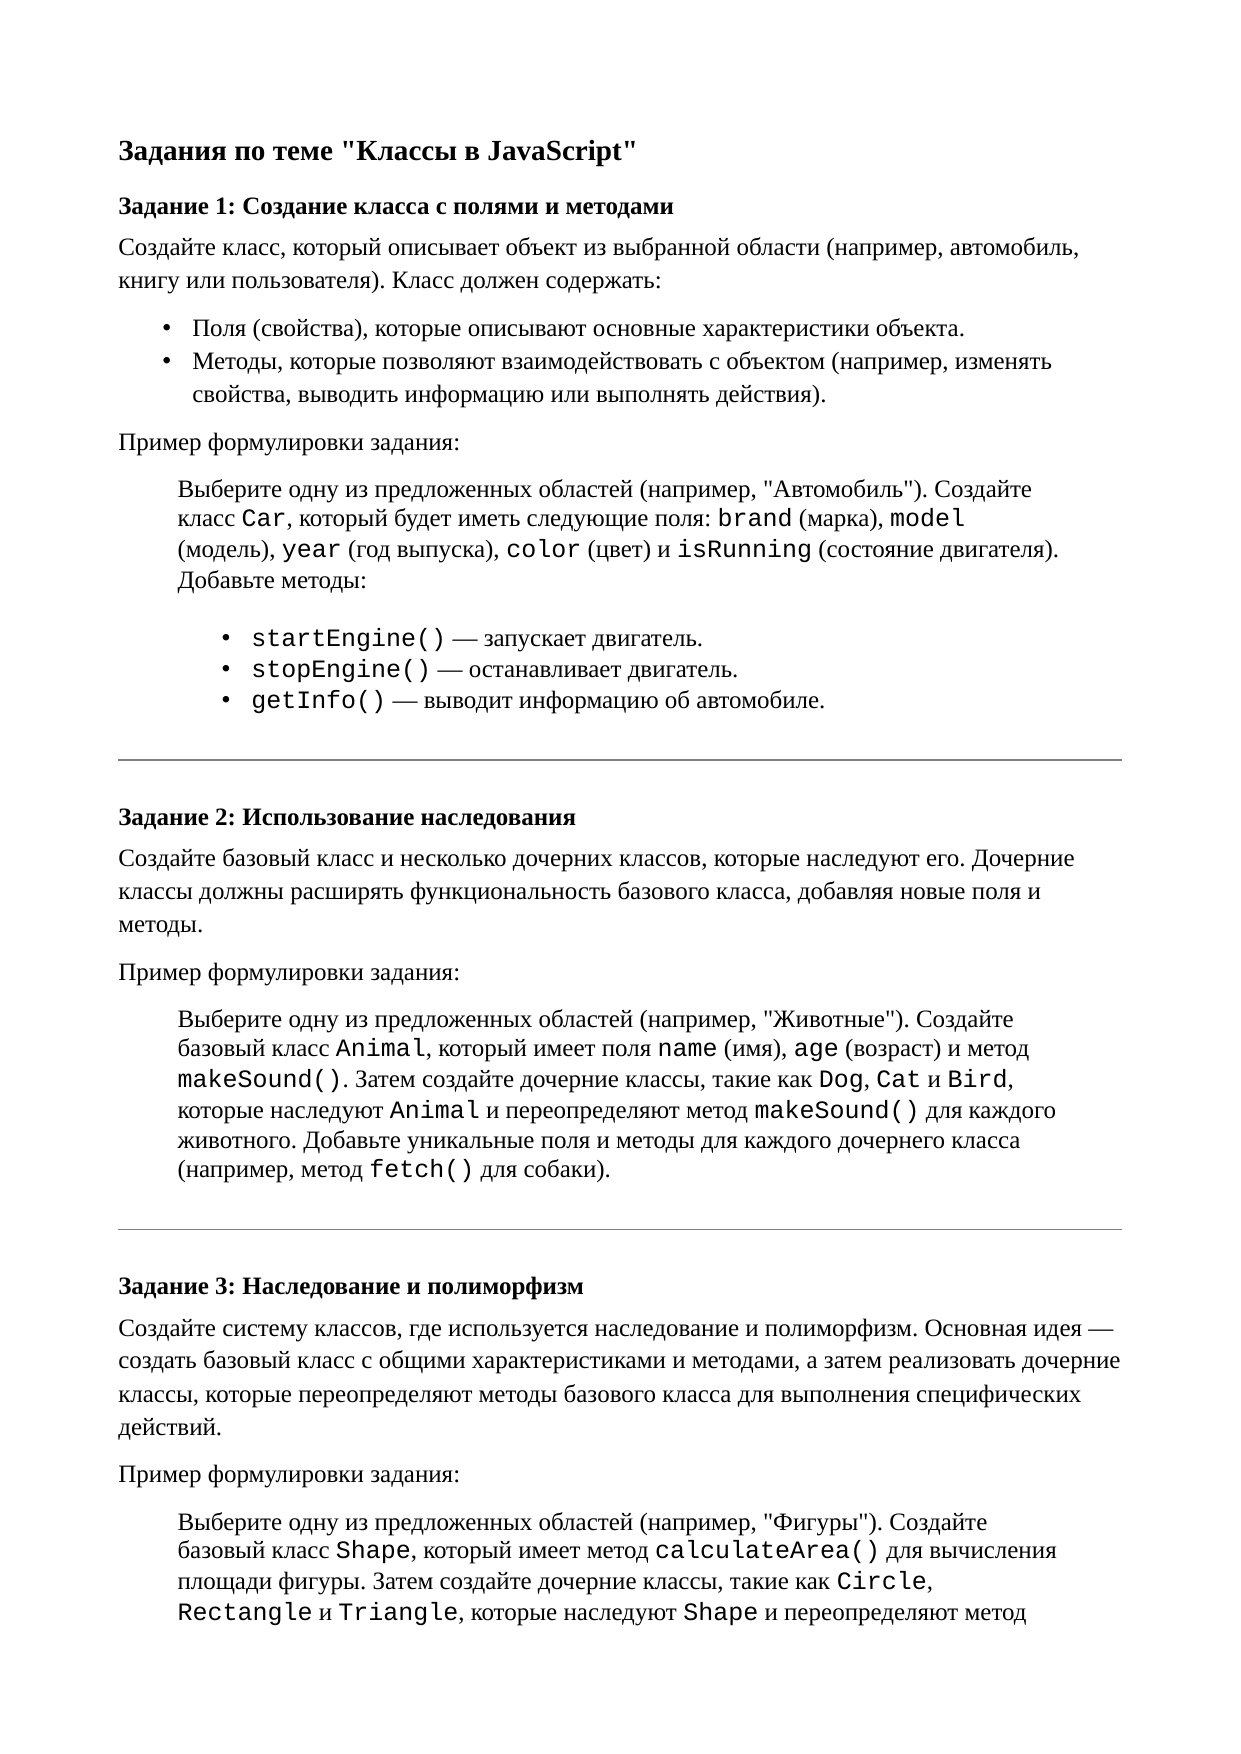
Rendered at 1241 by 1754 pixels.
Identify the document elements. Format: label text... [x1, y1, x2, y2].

list getInfo() — выводит информацию об автомобиле. [222, 685, 1063, 716]
subtitle Задание 2: Использование наследования [118, 802, 1122, 831]
subtitle Задание 1: Создание класса с полями и методами [118, 191, 1122, 220]
text Пример формулировки задания: [118, 957, 1122, 985]
text Выберите одну из предложенных областей (например, "Животные"). Создайте базовый класс Animal, который имеет поля name (имя), age (возраст) и метод makeSound(). Затем создайте дочерние классы, такие как Dog, Cat и Bird, которые наследуют Animal и переопределяют метод makeSound() для каждого животного. Добавьте уникальные поля и методы для каждого дочернего класса (например, метод fetch() для собаки). [177, 1004, 1063, 1185]
text Создайте класс, который описывает объект из выбранной области (например, автомобиль, книгу или пользователя). Класс должен содержать: [118, 232, 1122, 294]
text Пример формулировки задания: [118, 427, 1122, 456]
text Создайте базовый класс и несколько дочерних классов, которые наследуют его. Дочерние классы должны расширять функциональность базового класса, добавляя новые поля и методы. [118, 843, 1122, 938]
list Методы, которые позволяют взаимодействовать с объектом (например, изменять свойства, выводить информацию или выполнять действия). [162, 346, 1122, 408]
list Поля (свойства), которые описывают основные характеристики объекта. [162, 313, 1122, 342]
list startEngine() — запускает двигатель. [222, 623, 1063, 654]
text Пример формулировки задания: [118, 1459, 1122, 1488]
text Выберите одну из предложенных областей (например, "Автомобиль"). Создайте класс Car, который будет иметь следующие поля: brand (марка), model (модель), year (год выпуска), color (цвет) и isRunning (состояние двигателя). Добавьте методы: [177, 474, 1063, 593]
text Выберите одну из предложенных областей (например, "Фигуры"). Создайте базовый класс Shape, который имеет метод calculateArea() для вычисления площади фигуры. Затем создайте дочерние классы, такие как Circle, Rectangle и Triangle, которые наследуют Shape и переопределяют метод [177, 1507, 1063, 1628]
subtitle Задания по теме "Классы в JavaScript" [118, 133, 1122, 166]
subtitle Задание 3: Наследование и полиморфизм [118, 1271, 1122, 1300]
list stopEngine() — останавливает двигатель. [222, 654, 1063, 685]
text Создайте систему классов, где используется наследование и полиморфизм. Основная идея — создать базовый класс с общими характеристиками и методами, а затем реализовать дочерние классы, которые переопределяют методы базового класса для выполнения специфических действий. [118, 1313, 1122, 1440]
